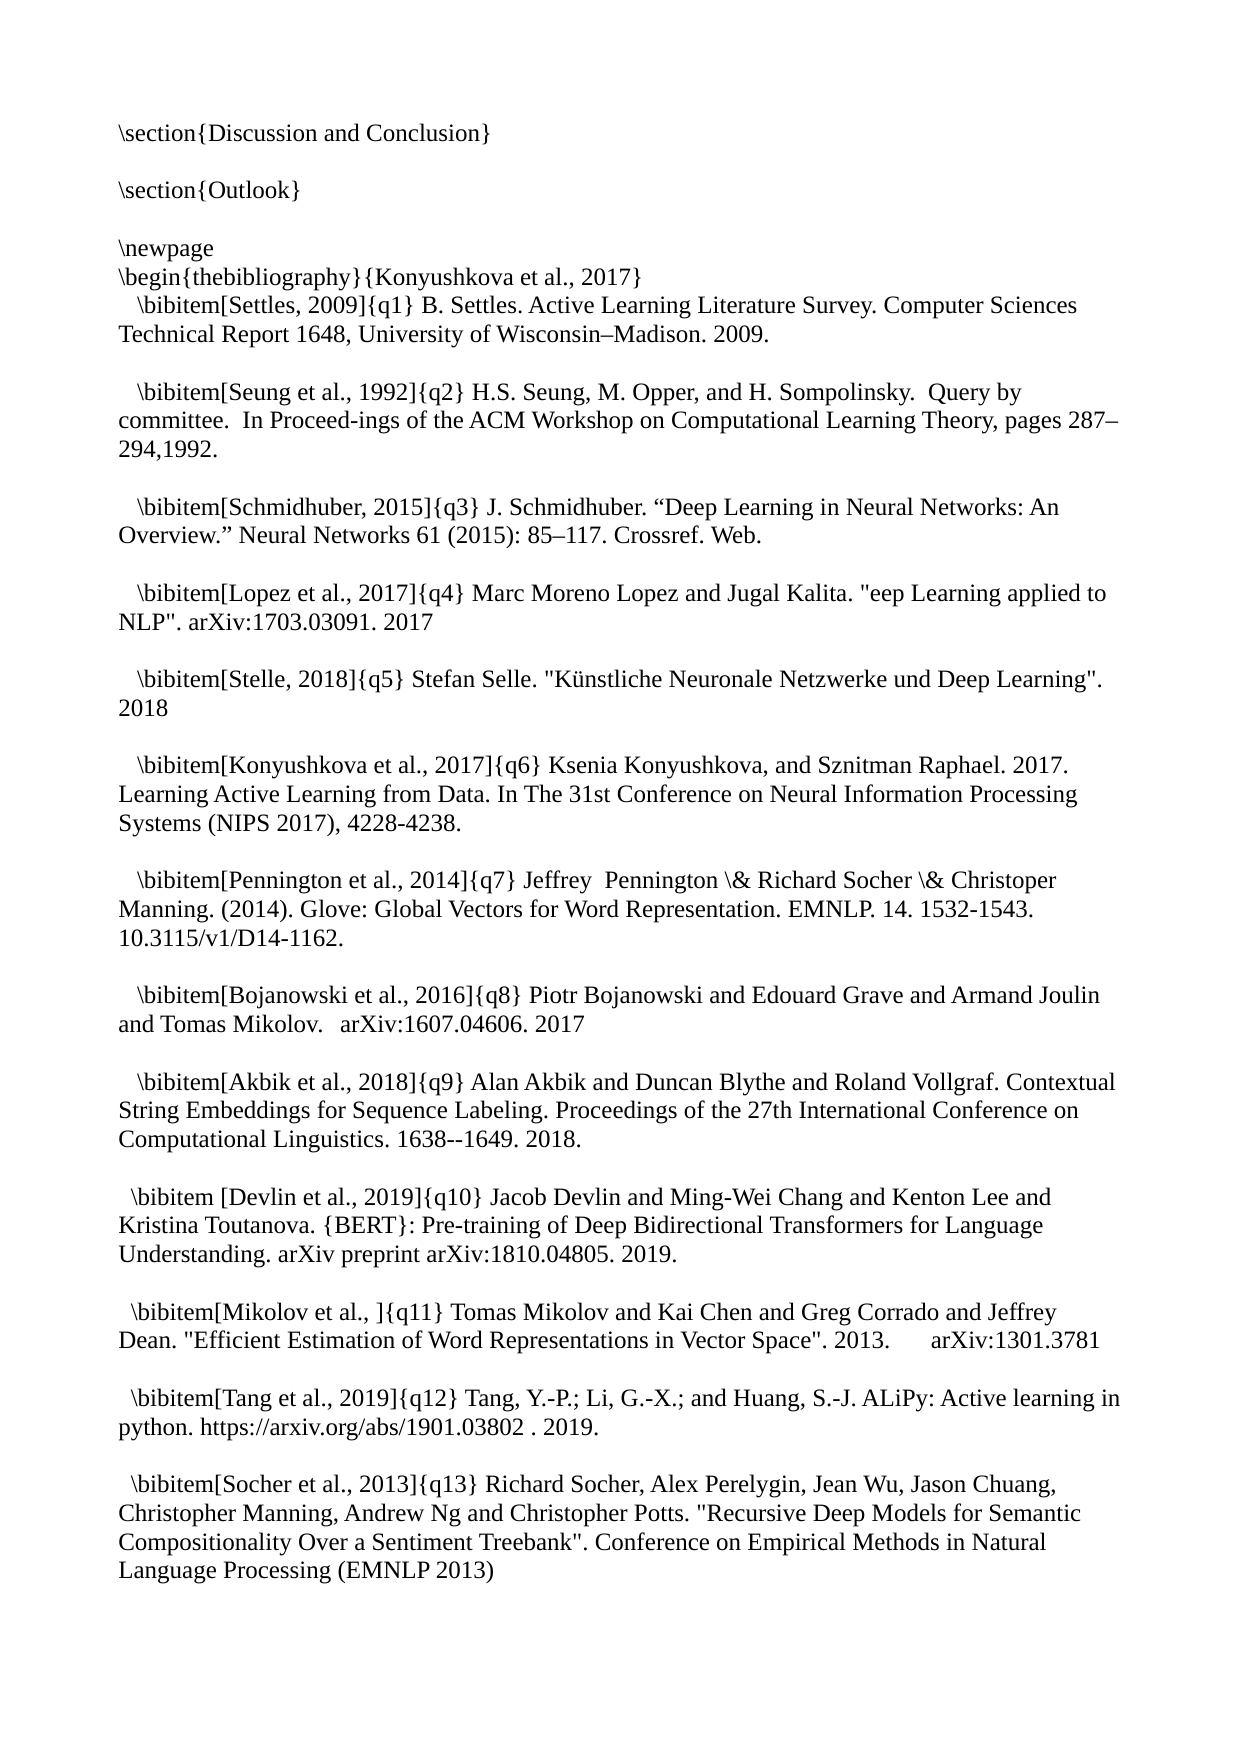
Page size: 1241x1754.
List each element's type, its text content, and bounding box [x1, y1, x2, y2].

text \bibitem[Akbik et al., 2018]{q9} Alan Akbik and Duncan Blythe and Roland Vollgraf. Contextual String Embeddings for Sequence Labeling. Proceedings of the 27th International Conference on Computational Linguistics. 1638--1649. 2018. [118, 1067, 1122, 1153]
text \bibitem[Socher et al., 2013]{q13} Richard Socher, Alex Perelygin, Jean Wu, Jason Chuang, Christopher Manning, Andrew Ng and Christopher Potts. "Recursive Deep Models for Semantic Compositionality Over a Sentiment Treebank". Conference on Empirical Methods in Natural Language Processing (EMNLP 2013) [118, 1469, 1122, 1584]
text \bibitem[Konyushkova et al., 2017]{q6} Ksenia Konyushkova, and Sznitman Raphael. 2017. Learning Active Learning from Data. In The 31st Conference on Neural Information Processing Systems (NIPS 2017), 4228-4238. [118, 751, 1122, 837]
text \bibitem[Bojanowski et al., 2016]{q8} Piotr Bojanowski and Edouard Grave and Armand Joulin and Tomas Mikolov. arXiv:1607.04606. 2017 [118, 981, 1122, 1038]
text \bibitem[Schmidhuber, 2015]{q3} J. Schmidhuber. “Deep Learning in Neural Networks: An Overview.” Neural Networks 61 (2015): 85–117. Crossref. Web. [118, 492, 1122, 549]
text \newpage [118, 233, 1122, 262]
text \bibitem[Settles, 2009]{q1} B. Settles. Active Learning Literature Survey. Computer Sciences Technical Report 1648, University of Wisconsin–Madison. 2009. [118, 291, 1122, 348]
text \bibitem [Devlin et al., 2019]{q10} Jacob Devlin and Ming-Wei Chang and Kenton Lee and Kristina Toutanova. {BERT}: Pre-training of Deep Bidirectional Transformers for Language Understanding. arXiv preprint arXiv:1810.04805. 2019. [118, 1182, 1122, 1268]
text \bibitem[Pennington et al., 2014]{q7} Jeffrey Pennington \& Richard Socher \& Christoper Manning. (2014). Glove: Global Vectors for Word Representation. EMNLP. 14. 1532-1543. 10.3115/v1/D14-1162. [118, 866, 1122, 952]
text \bibitem[Stelle, 2018]{q5} Stefan Selle. "Künstliche Neuronale Netzwerke und Deep Learning". 2018 [118, 664, 1122, 722]
text \bibitem[Tang et al., 2019]{q12} Tang, Y.-P.; Li, G.-X.; and Huang, S.-J. ALiPy: Active learning in python. https://arxiv.org/abs/1901.03802 . 2019. [118, 1383, 1122, 1441]
text \section{Outlook} [118, 176, 1122, 204]
text \bibitem[Seung et al., 1992]{q2} H.S. Seung, M. Opper, and H. Sompolinsky. Query by committee. In Proceed-ings of the ACM Workshop on Computational Learning Theory, pages 287–294,1992. [118, 377, 1122, 463]
text \bibitem[Mikolov et al., ]{q11} Tomas Mikolov and Kai Chen and Greg Corrado and Jeffrey Dean. "Efficient Estimation of Word Representations in Vector Space". 2013. arXiv:1301.3781 [118, 1297, 1122, 1354]
text \bibitem[Lopez et al., 2017]{q4} Marc Moreno Lopez and Jugal Kalita. "eep Learning applied to NLP". arXiv:1703.03091. 2017 [118, 578, 1122, 636]
text \section{Discussion and Conclusion} [118, 118, 1122, 147]
text \begin{thebibliography}{Konyushkova et al., 2017} [118, 262, 1122, 291]
